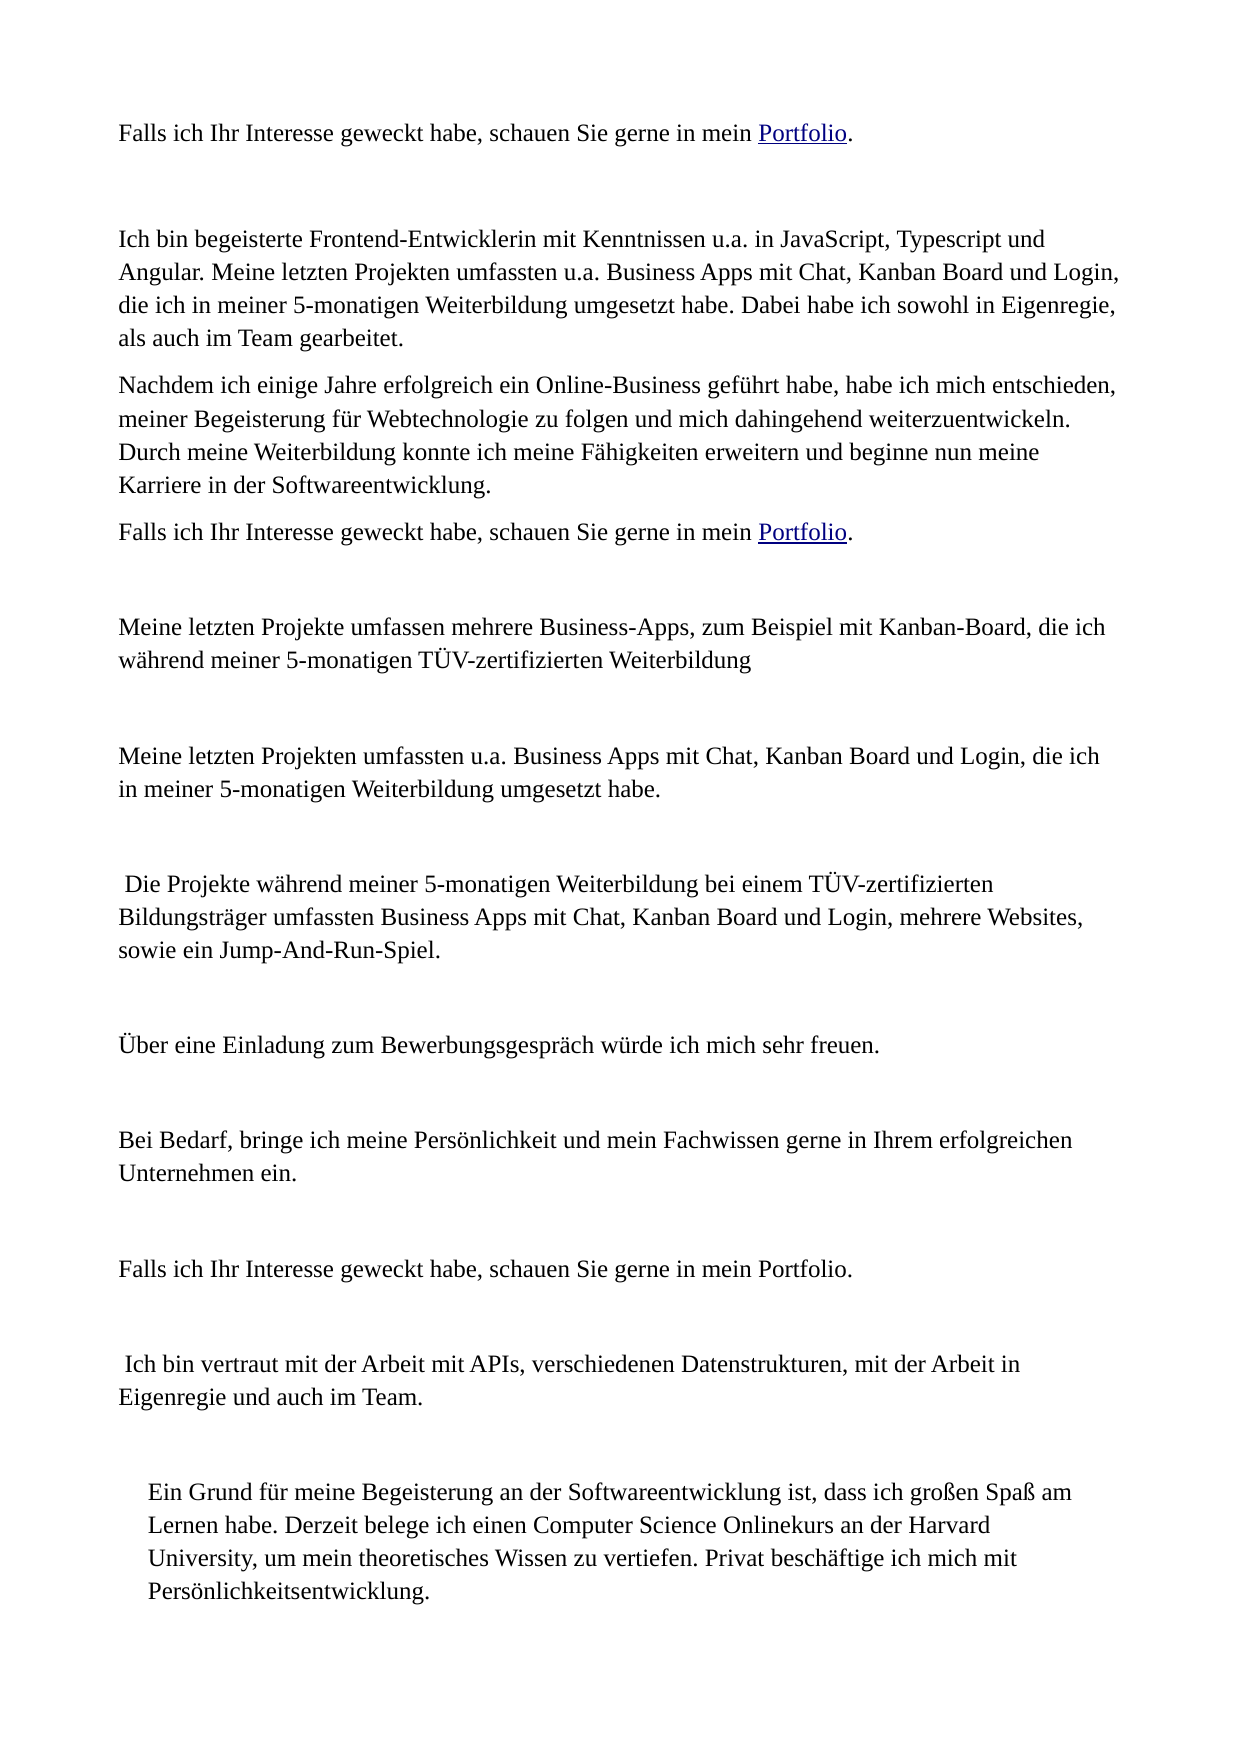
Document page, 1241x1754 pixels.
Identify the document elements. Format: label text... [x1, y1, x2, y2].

text Bei Bedarf, bringe ich meine Persönlichkeit und mein Fachwissen gerne in Ihrem erfolgreichen Unternehmen ein. [118, 1125, 1122, 1187]
text Ein Grund für meine Begeisterung an der Softwareentwicklung ist, dass ich großen Spaß am Lernen habe. Derzeit belege ich einen Computer Science Onlinekurs an der Harvard University, um mein theoretisches Wissen zu vertiefen. Privat beschäftige ich mich mit Persönlichkeitsentwicklung. [148, 1477, 1092, 1605]
text Nachdem ich einige Jahre erfolgreich ein Online-Business geführt habe, habe ich mich entschieden, meiner Begeisterung für Webtechnologie zu folgen und mich dahingehend weiterzuentwickeln. Durch meine Weiterbildung konnte ich meine Fähigkeiten erweitern und beginne nun meine Karriere in der Softwareentwicklung. [118, 371, 1122, 498]
table_header Falls ich Ihr Interesse geweckt habe, schauen Sie gerne in mein Portfolio. [118, 118, 1122, 176]
text Meine letzten Projekte umfassen mehrere Business-Apps, zum Beispiel mit Kanban-Board, die ich während meiner 5-monatigen TÜV-zertifizierten Weiterbildung [118, 612, 1122, 674]
text Falls ich Ihr Interesse geweckt habe, schauen Sie gerne in mein Portfolio. [118, 517, 1122, 546]
text Falls ich Ihr Interesse geweckt habe, schauen Sie gerne in mein Portfolio. [118, 1254, 1122, 1282]
text Meine letzten Projekten umfassten u.a. Business Apps mit Chat, Kanban Board und Login, die ich in meiner 5-monatigen Weiterbildung umgesetzt habe. [118, 741, 1122, 802]
text Über eine Einladung zum Bewerbungsgespräch würde ich mich sehr freuen. [118, 1030, 1122, 1059]
text Ich bin begeisterte Frontend-Entwicklerin mit Kenntnissen u.a. in JavaScript, Typescript und Angular. Meine letzten Projekten umfassten u.a. Business Apps mit Chat, Kanban Board und Login, die ich in meiner 5-monatigen Weiterbildung umgesetzt habe. Dabei habe ich sowohl in Eigenregie, als auch im Team gearbeitet. [118, 224, 1122, 352]
text Die Projekte während meiner 5-monatigen Weiterbildung bei einem TÜV-zertifizierten Bildungsträger umfassten Business Apps mit Chat, Kanban Board und Login, mehrere Websites, sowie ein Jump-And-Run-Spiel. [118, 869, 1122, 964]
text Ich bin vertraut mit der Arbeit mit APIs, verschiedenen Datenstrukturen, mit der Arbeit in Eigenregie und auch im Team. [118, 1349, 1122, 1411]
